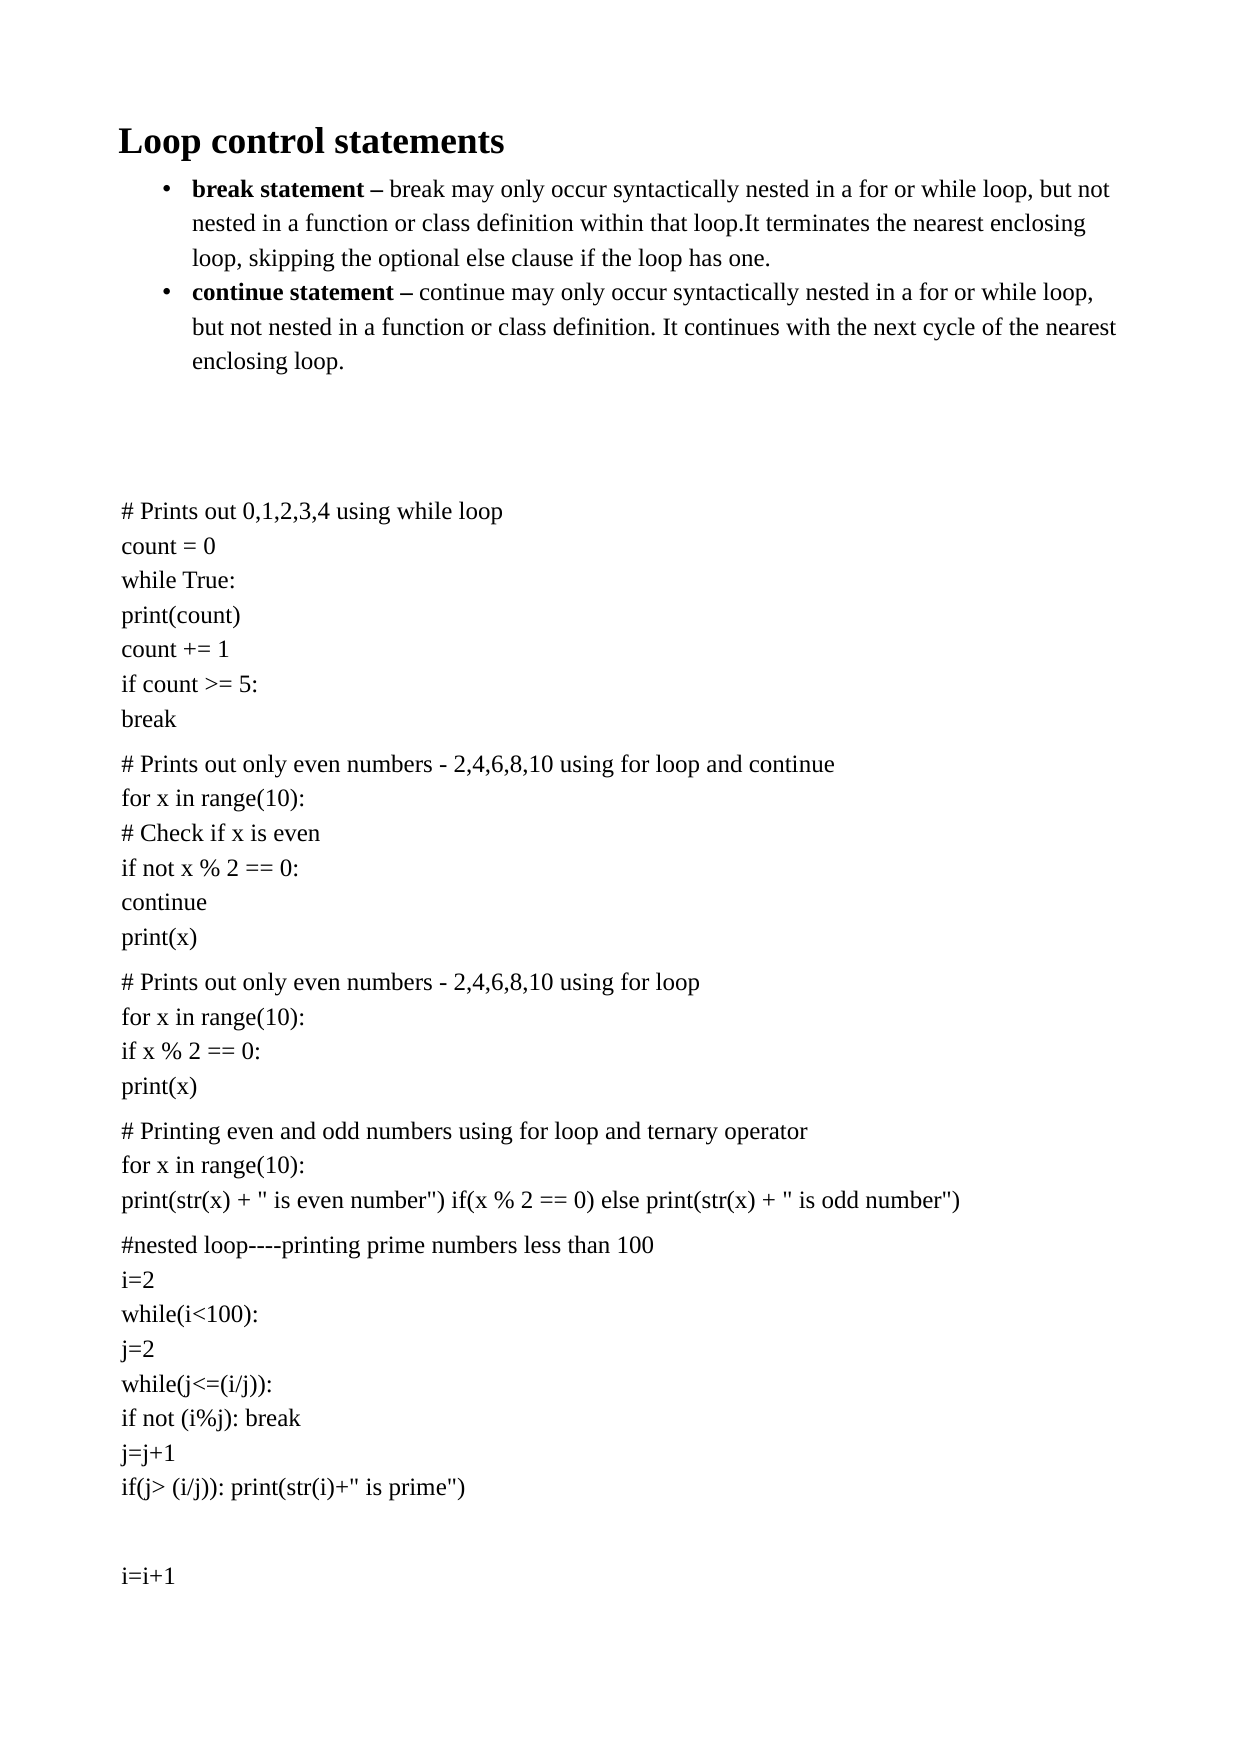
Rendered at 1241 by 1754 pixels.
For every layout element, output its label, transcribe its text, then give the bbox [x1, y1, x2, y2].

table_header [118, 954, 136, 964]
list continue statement – continue may only occur syntactically nested in a for or while loop, but not nested in a function or class definition. It continues with the next cycle of the nearest enclosing loop. [162, 277, 1122, 375]
table_header while(i<100): [118, 1297, 271, 1331]
table_header count = 0 [118, 528, 229, 562]
table_header # Prints out only even numbers - 2,4,6,8,10 using for loop [118, 964, 712, 999]
table_header if count >= 5: [118, 666, 271, 701]
table_header for x in range(10): [118, 999, 317, 1033]
table_header break [118, 701, 191, 735]
table_header print(x) [118, 919, 210, 953]
table_header # Prints out only even numbers - 2,4,6,8,10 using for loop and continue [118, 746, 847, 781]
table_header [118, 1217, 136, 1227]
table_header if(j> (i/j)): print(str(i)+" is prime") [118, 1470, 471, 1504]
table_header [118, 735, 136, 746]
table_header j=j+1 [118, 1435, 188, 1469]
table_header # Printing even and odd numbers using for loop and ternary operator [118, 1113, 820, 1148]
table_header print(count) [118, 597, 253, 632]
table_header j=2 [118, 1331, 168, 1366]
table_header # Prints out 0,1,2,3,4 using while loop [118, 493, 516, 528]
table_header print(str(x) + " is even number") if(x % 2 == 0) else print(str(x) + " is odd number") [118, 1182, 966, 1217]
table_header if not (i%j): break [118, 1400, 312, 1435]
table_header i=2 [118, 1262, 168, 1297]
table_header if not x % 2 == 0: [118, 850, 312, 884]
table_header # Check if x is even [118, 815, 333, 850]
list break statement – break may only occur syntactically nested in a for or while loop, but not nested in a function or class definition within that loop.It terminates the nearest enclosing loop, skipping the optional else clause if the loop has one. [162, 174, 1122, 271]
table_header print(x) [118, 1068, 210, 1102]
table_header count += 1 [118, 632, 244, 666]
table_header for x in range(10): [118, 1148, 317, 1182]
table_header if x % 2 == 0: [118, 1033, 274, 1068]
table_header [118, 1103, 136, 1113]
table_header i=i+1 [118, 1558, 188, 1593]
table_header while(j<=(i/j)): [118, 1366, 283, 1400]
table_header for x in range(10): [118, 781, 317, 815]
table_header continue [118, 884, 221, 919]
table_header #nested loop----printing prime numbers less than 100 [118, 1228, 666, 1262]
subtitle Loop control statements [118, 118, 1122, 161]
table_header while True: [118, 563, 249, 597]
